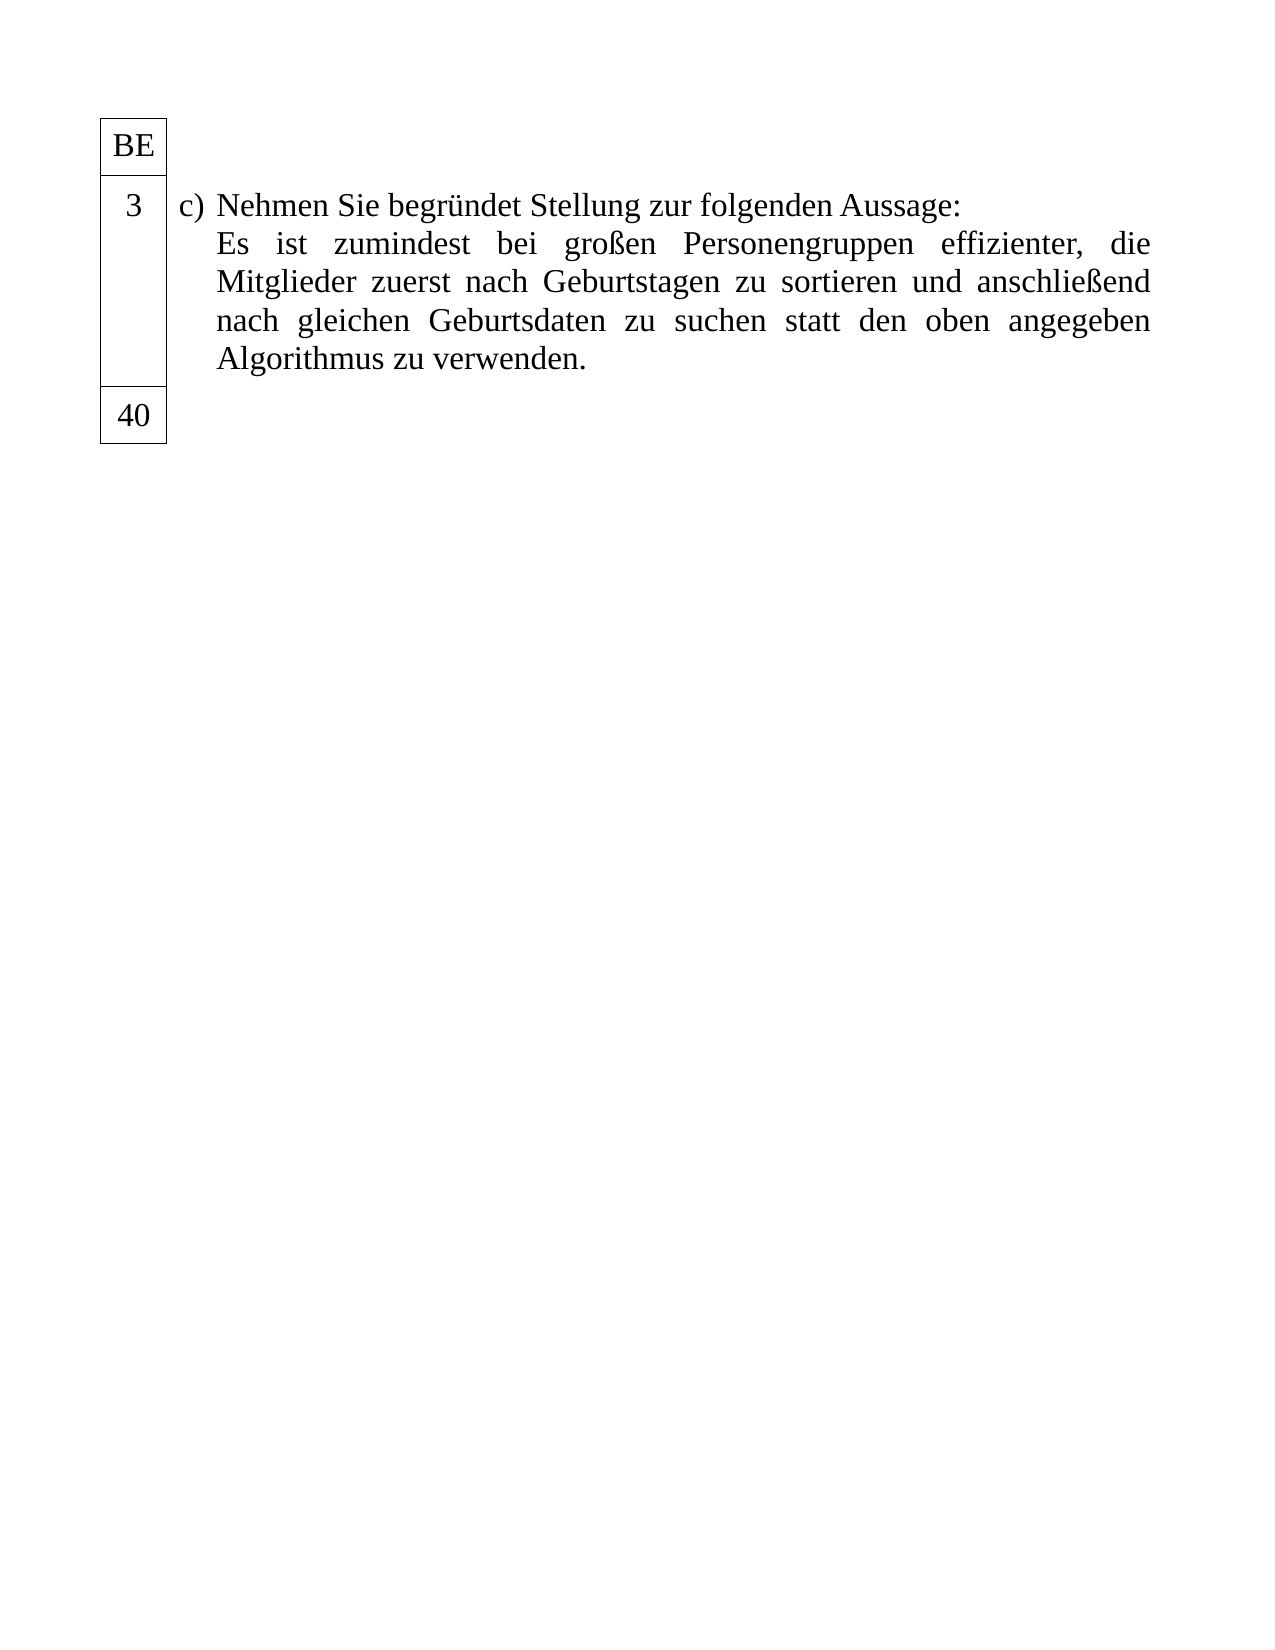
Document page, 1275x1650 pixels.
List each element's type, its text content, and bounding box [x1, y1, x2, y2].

table_header BE [101, 119, 166, 175]
table_cell 3 [101, 176, 166, 386]
table_cell [167, 386, 1161, 443]
table_cell c) Nehmen Sie begründet Stellung zur folgenden Aussage: Es ist zumindest bei großen Personengruppen effizienter, die Mitglieder zuerst nach Geburtstagen zu sortieren und anschließend nach gleichen Geburtsdaten zu suchen statt den oben angegeben Algorithmus zu verwenden. [167, 175, 1161, 386]
table_cell 40 [101, 387, 166, 443]
table_header [167, 118, 1161, 175]
